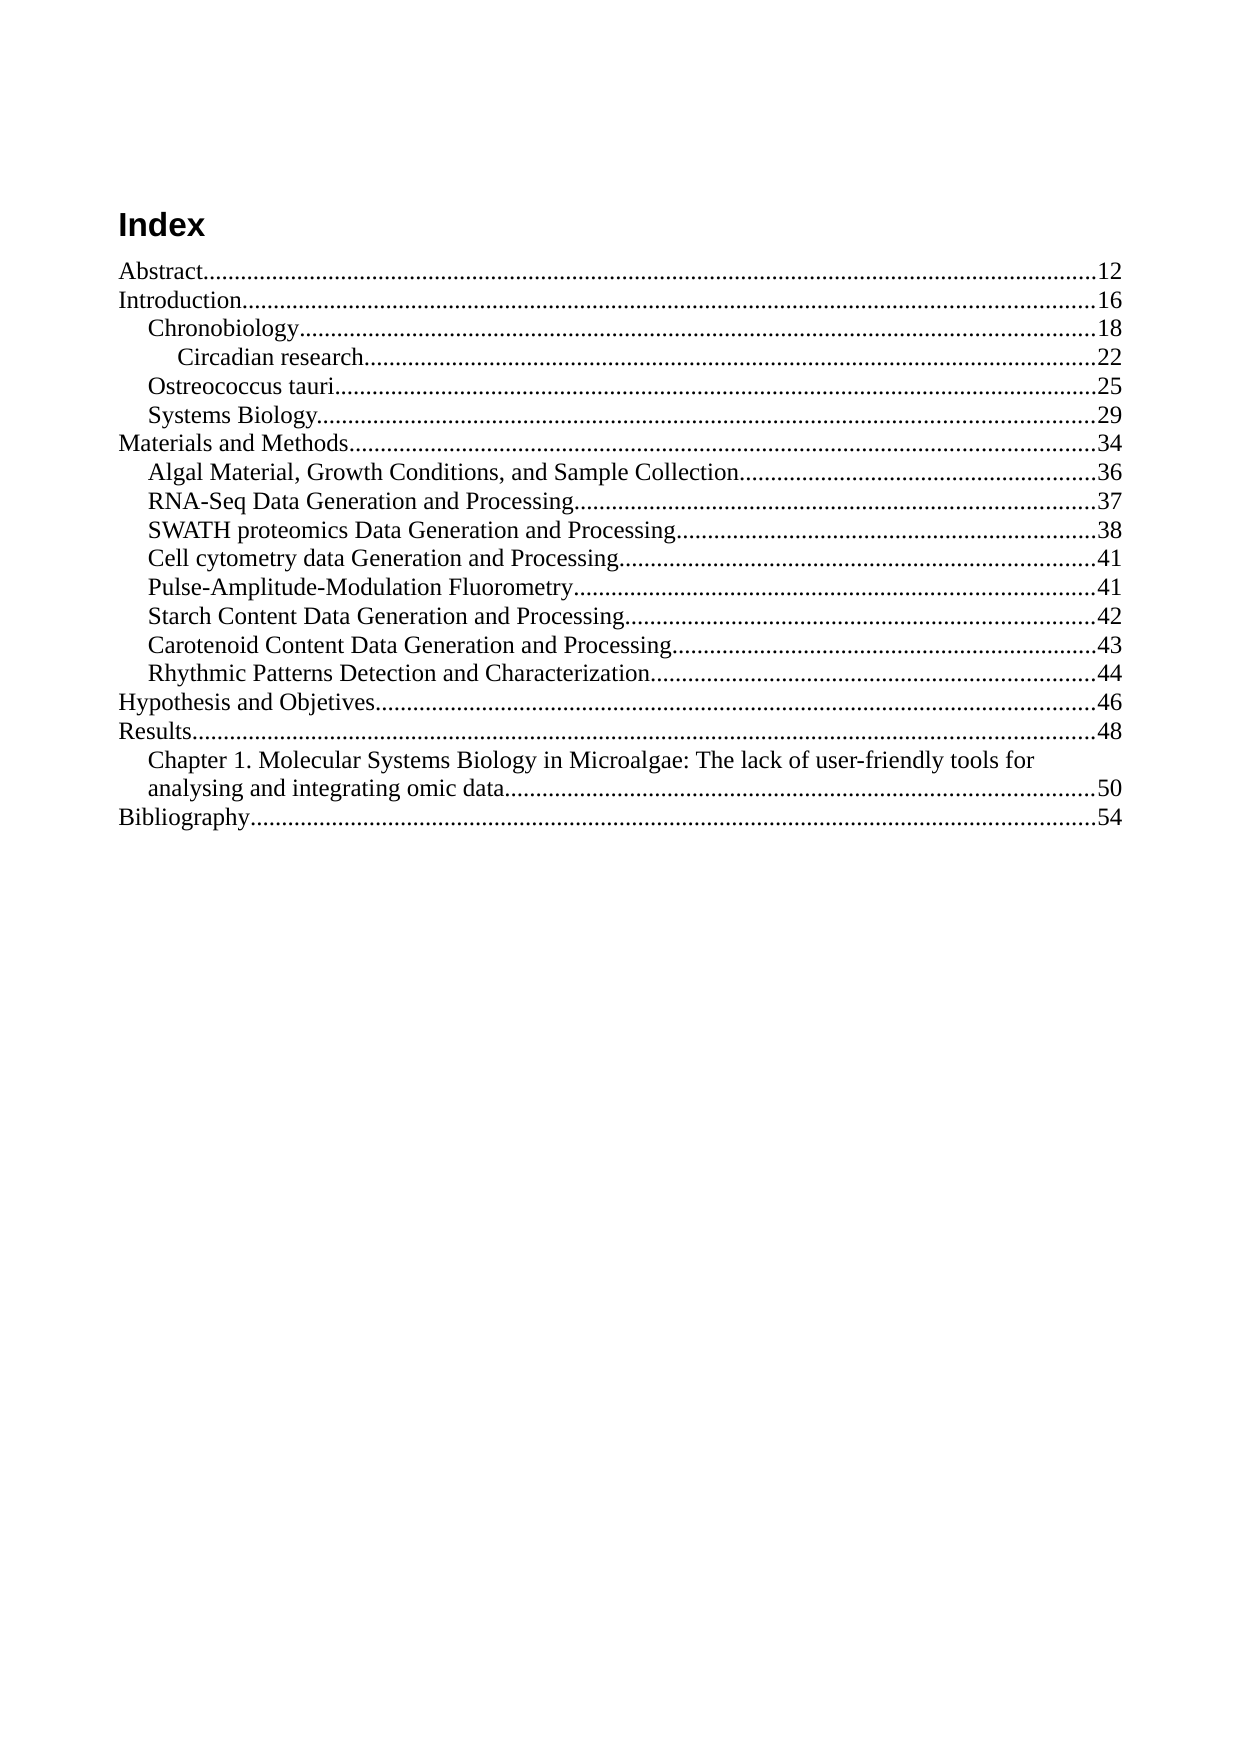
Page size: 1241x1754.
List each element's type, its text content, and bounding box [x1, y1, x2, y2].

text Results 48 [118, 716, 1122, 745]
subtitle Index [118, 205, 1122, 243]
text Ostreococcus tauri. 25 [148, 371, 1122, 400]
text RNA-Seq Data Generation and Processing 37 [148, 486, 1122, 515]
text Materials and Methods 34 [118, 428, 1122, 457]
text Pulse-Amplitude-Modulation Fluorometry 41 [148, 572, 1122, 601]
text Chapter 1. Molecular Systems Biology in Microalgae: The lack of user-friendly tools for analysing and integrating omic data. 50 [148, 745, 1122, 802]
text Introduction 16 [118, 285, 1122, 313]
text Bibliography 54 [118, 802, 1122, 831]
text Hypothesis and Objetives 46 [118, 687, 1122, 716]
text Abstract 12 [118, 256, 1122, 285]
text Circadian research. 22 [177, 342, 1122, 371]
text Starch Content Data Generation and Processing 42 [148, 601, 1122, 630]
text Cell cytometry data Generation and Processing 41 [148, 543, 1122, 572]
text Systems Biology. 29 [148, 400, 1122, 428]
text Carotenoid Content Data Generation and Processing 43 [148, 630, 1122, 658]
text Rhythmic Patterns Detection and Characterization 44 [148, 658, 1122, 687]
text Chronobiology. 18 [148, 313, 1122, 342]
text SWATH proteomics Data Generation and Processing 38 [148, 515, 1122, 543]
text Algal Material, Growth Conditions, and Sample Collection 36 [148, 457, 1122, 486]
